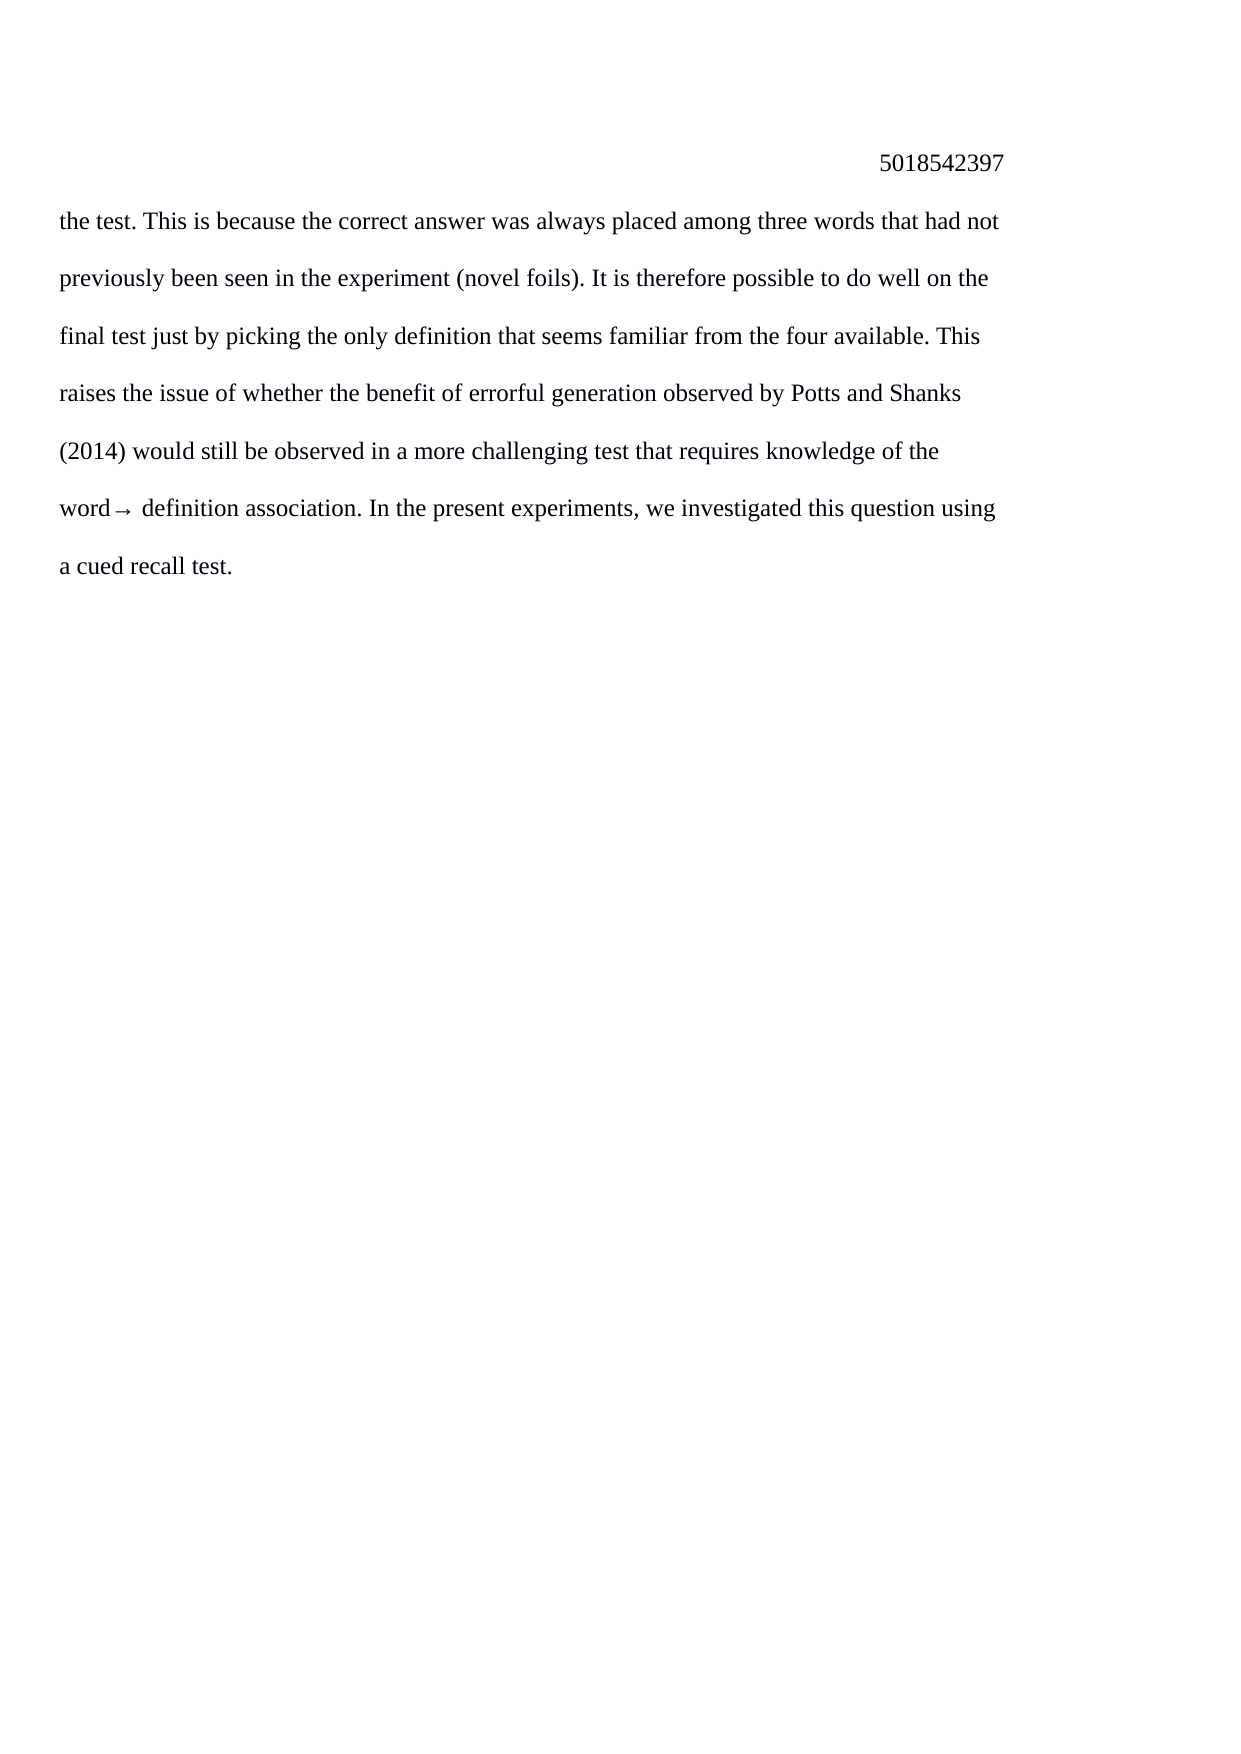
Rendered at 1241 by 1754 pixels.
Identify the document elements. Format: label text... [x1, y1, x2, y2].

text the test. This is because the correct answer was always placed among three words that had not previously been seen in the experiment (novel foils). It is therefore possible to do well on the final test just by picking the only definition that seems familiar from the four available. This raises the issue of whether the benefit of errorful generation observed by Potts and Shanks (2014) would still be observed in a more challenging test that requires knowledge of the word→ definition association. In the present experiments, we investigated this question using a cued recall test. [59, 206, 1004, 579]
